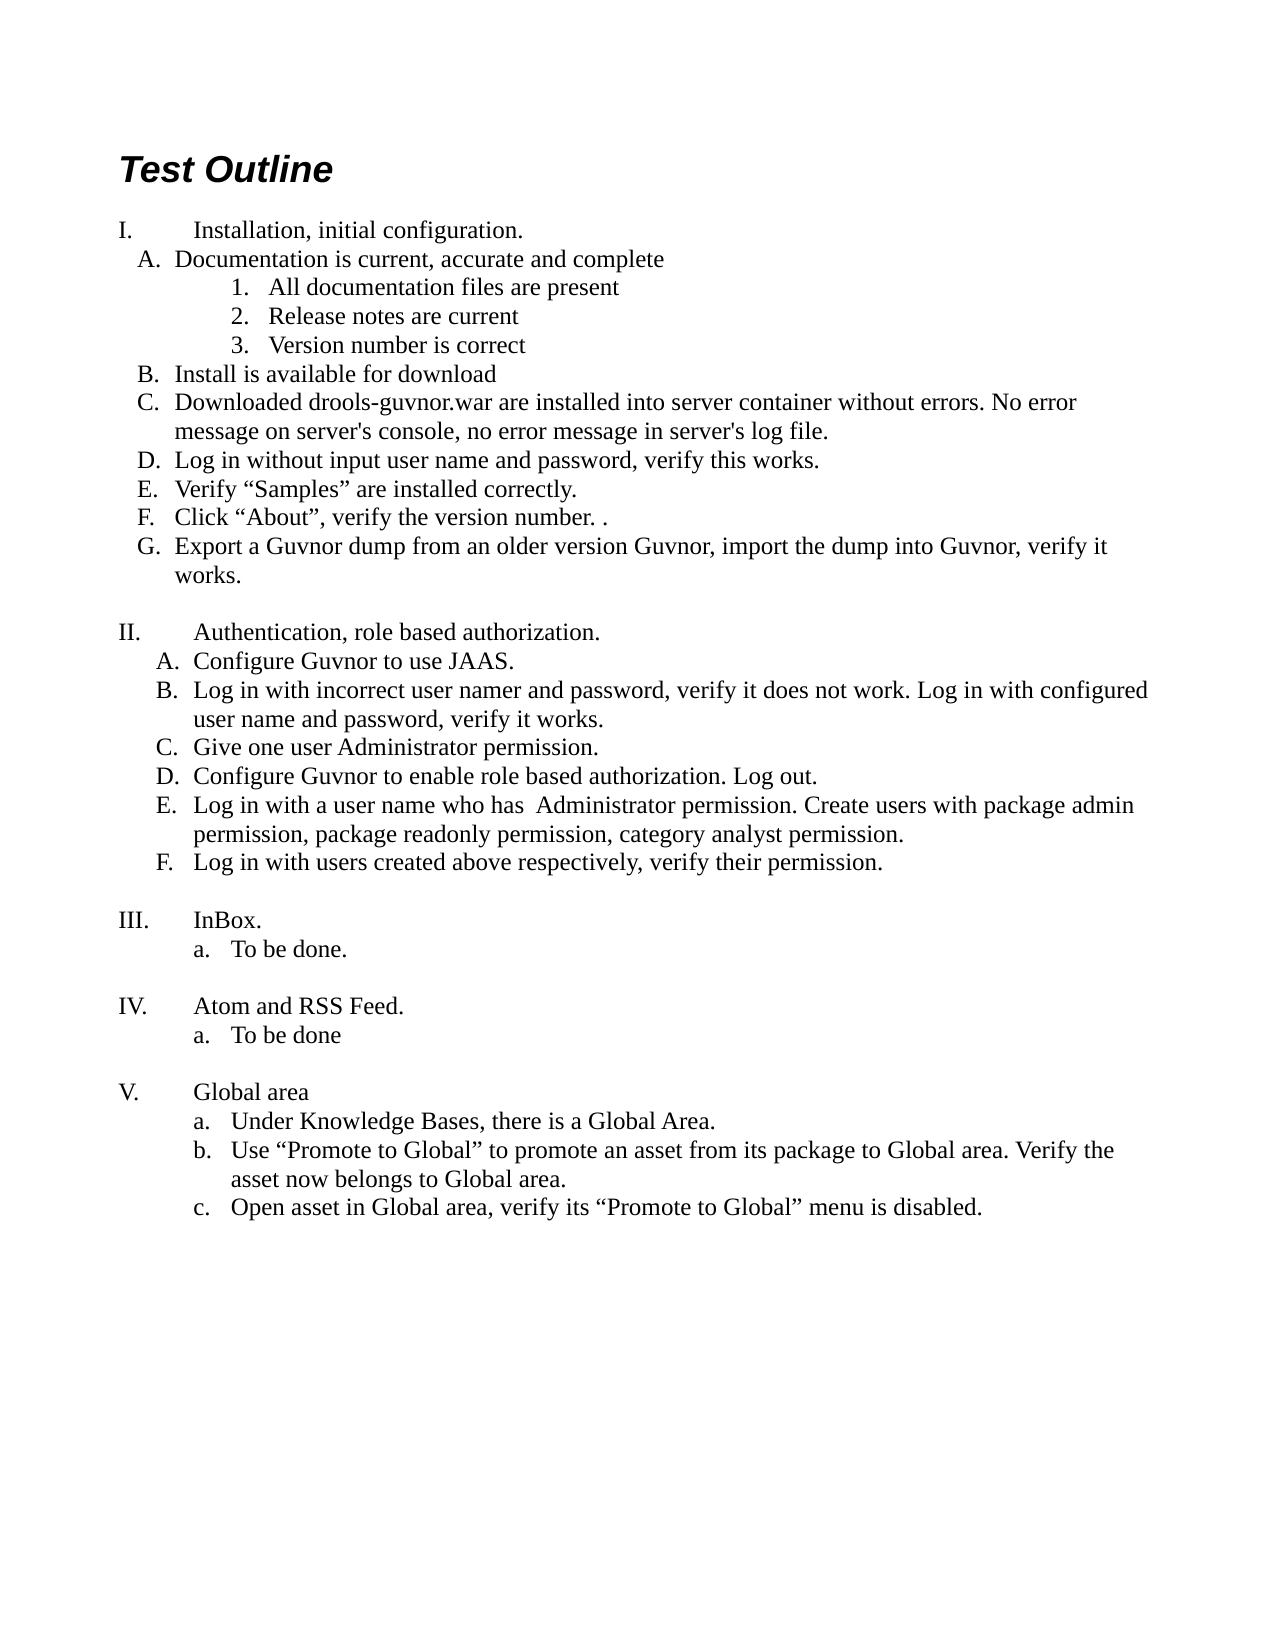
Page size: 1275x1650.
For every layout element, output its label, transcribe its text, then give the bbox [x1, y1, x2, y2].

list Global area [118, 1077, 1157, 1106]
list Use “Promote to Global” to promote an asset from its package to Global area. Verify the asset now belongs to Global area. [193, 1135, 1157, 1192]
list To be done [193, 1020, 1157, 1049]
list Under Knowledge Bases, there is a Global Area. [193, 1106, 1157, 1135]
list Verify “Samples” are installed correctly. [137, 474, 1157, 502]
list Installation, initial configuration. [118, 215, 1157, 244]
list Version number is correct [231, 330, 1157, 359]
list Downloaded drools-guvnor.war are installed into server container without errors. No error message on server's console, no error message in server's log file. [137, 387, 1157, 445]
list InBox. [118, 905, 1157, 934]
list Log in with a user name who has Administrator permission. Create users with package admin permission, package readonly permission, category analyst permission. [156, 790, 1157, 847]
list Atom and RSS Feed. [118, 991, 1157, 1020]
list Configure Guvnor to enable role based authorization. Log out. [156, 761, 1157, 790]
list To be done. [193, 934, 1157, 962]
subtitle Test Outline [118, 147, 1157, 190]
list Log in with users created above respectively, verify their permission. [156, 847, 1157, 876]
list All documentation files are present [231, 272, 1157, 301]
list Documentation is current, accurate and complete [137, 244, 1157, 272]
list Install is available for download [137, 359, 1157, 387]
list Log in without input user name and password, verify this works. [137, 445, 1157, 474]
list Configure Guvnor to use JAAS. [156, 646, 1157, 675]
list Click “About”, verify the version number. . [137, 502, 1157, 531]
list Release notes are current [231, 301, 1157, 330]
list Log in with incorrect user namer and password, verify it does not work. Log in with configured user name and password, verify it works. [156, 675, 1157, 732]
list Open asset in Global area, verify its “Promote to Global” menu is disabled. [193, 1192, 1157, 1221]
list Export a Guvnor dump from an older version Guvnor, import the dump into Guvnor, verify it works. [137, 531, 1157, 589]
list Give one user Administrator permission. [156, 732, 1157, 761]
list Authentication, role based authorization. [118, 617, 1157, 646]
